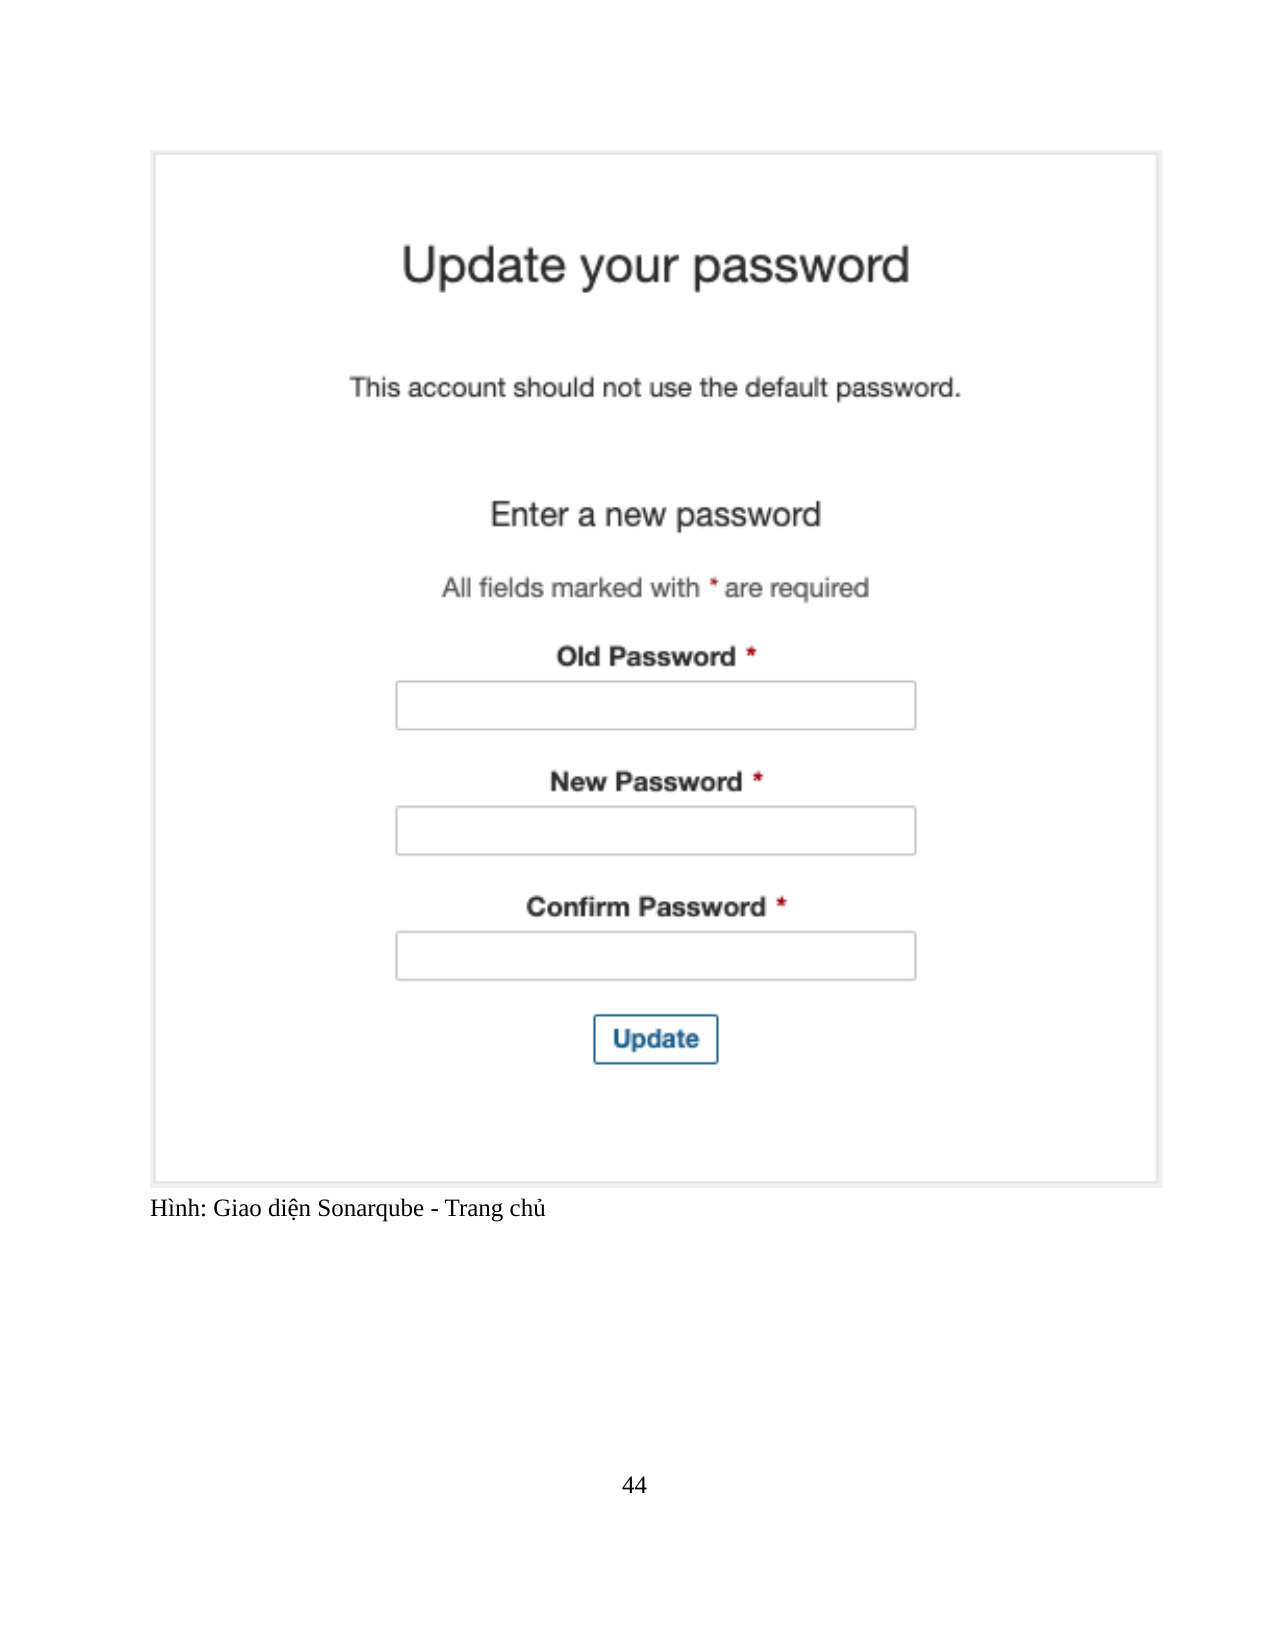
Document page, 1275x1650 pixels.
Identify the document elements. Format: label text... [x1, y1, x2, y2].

text Hình: Giao diện Sonarqube - Trang chủ [150, 1188, 1125, 1222]
picture [150, 150, 1163, 1188]
